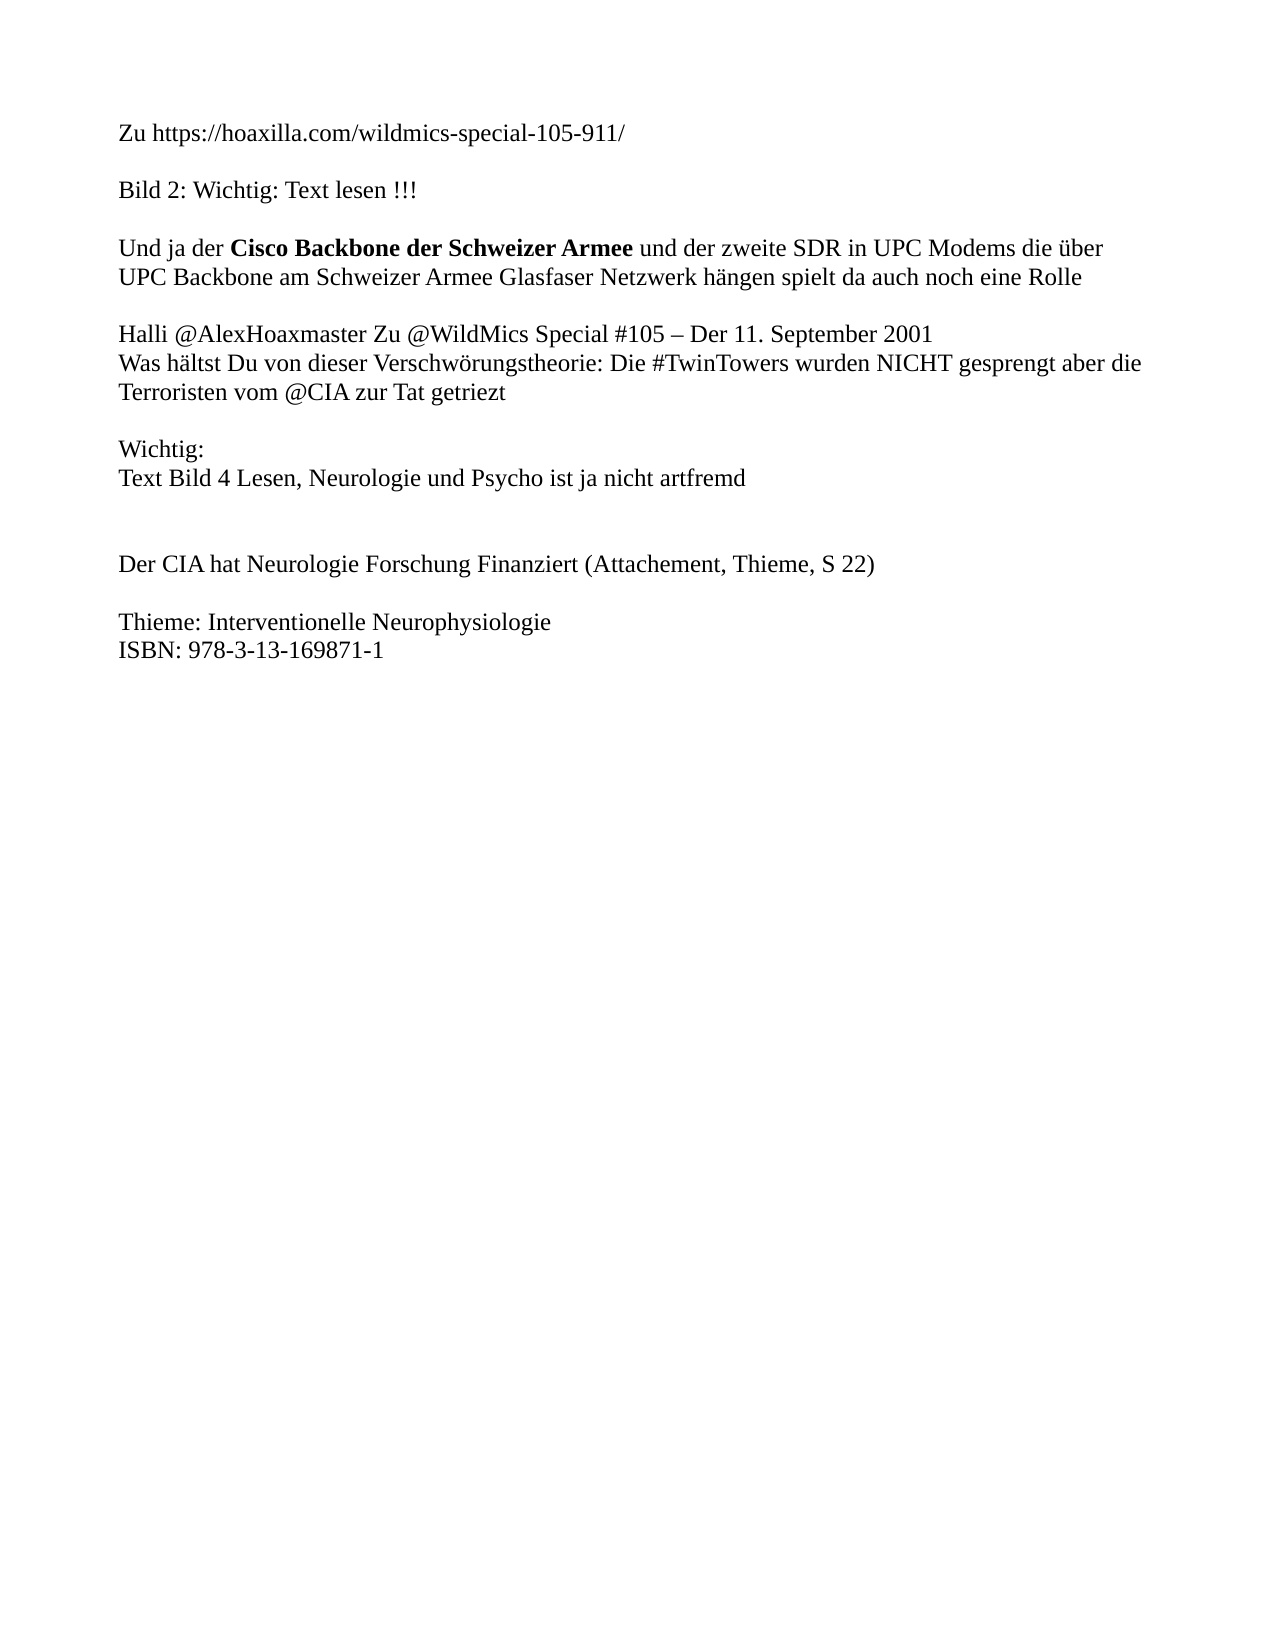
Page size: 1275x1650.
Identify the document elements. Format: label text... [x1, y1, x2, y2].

text Zu https://hoaxilla.com/wildmics-special-105-911/ [118, 118, 1157, 147]
text Text Bild 4 Lesen, Neurologie und Psycho ist ja nicht artfremd [118, 463, 1157, 492]
text Was hältst Du von dieser Verschwörungstheorie: Die #TwinTowers wurden NICHT gesprengt aber die Terroristen vom @CIA zur Tat getriezt [118, 348, 1157, 406]
text Thieme: Interventionelle Neurophysiologie [118, 607, 1157, 636]
text Bild 2: Wichtig: Text lesen !!! [118, 176, 1157, 204]
text Wichtig: [118, 434, 1157, 463]
text ISBN: 978-3-13-169871-1 [118, 636, 1157, 664]
text Halli @AlexHoaxmaster Zu @WildMics Special #105 – Der 11. September 2001 [118, 319, 1157, 348]
text Der CIA hat Neurologie Forschung Finanziert (Attachement, Thieme, S 22) [118, 549, 1157, 578]
text Und ja der Cisco Backbone der Schweizer Armee und der zweite SDR in UPC Modems die über UPC Backbone am Schweizer Armee Glasfaser Netzwerk hängen spielt da auch noch eine Rolle [118, 233, 1157, 291]
